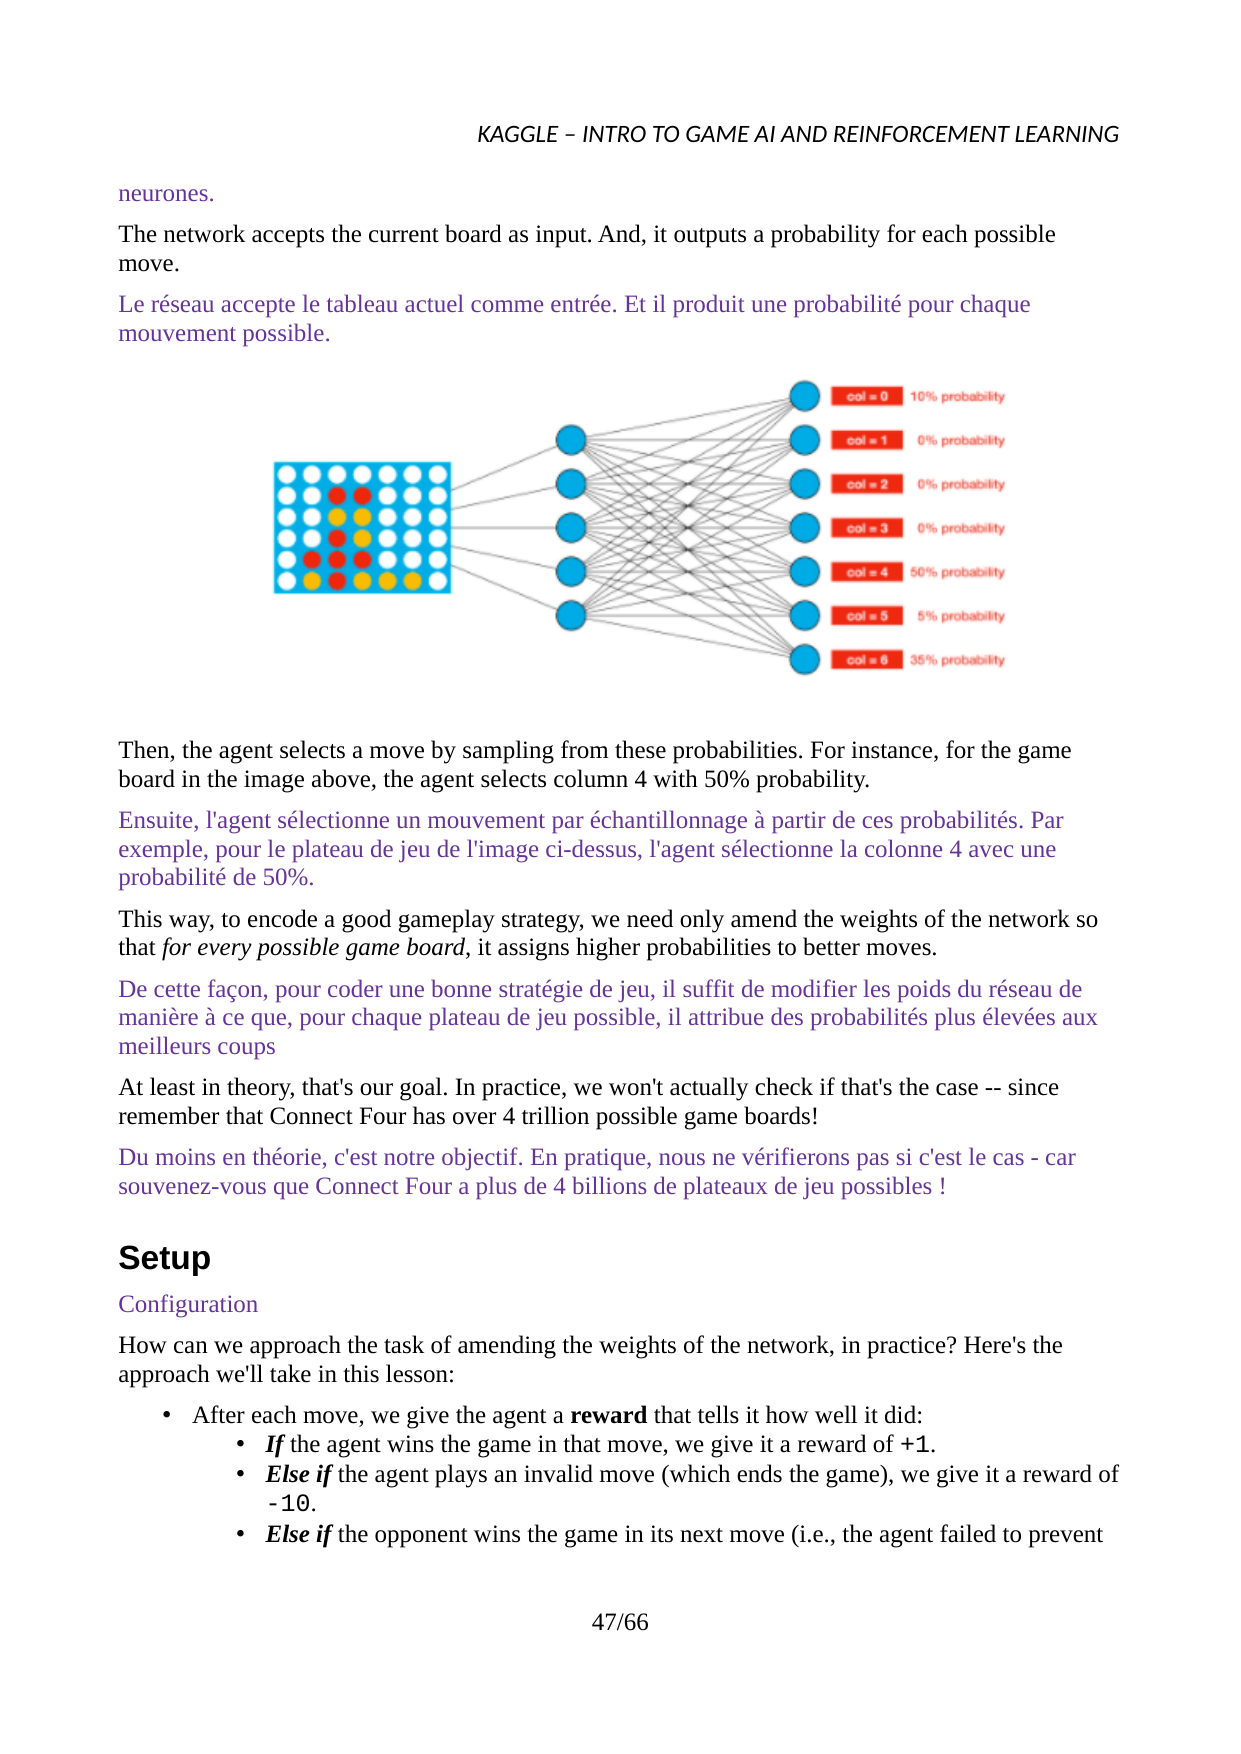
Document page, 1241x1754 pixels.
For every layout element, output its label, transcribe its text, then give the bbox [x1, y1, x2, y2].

list Else if the agent plays an invalid move (which ends the game), we give it a reward of -10. [236, 1459, 1122, 1519]
text De cette façon, pour coder une bonne stratégie de jeu, il suffit de modifier les poids du réseau de manière à ce que, pour chaque plateau de jeu possible, il attribue des probabilités plus élevées aux meilleurs coups [118, 974, 1122, 1060]
text The network accepts the current board as input. And, it outputs a probability for each possible move. [118, 219, 1122, 277]
list Else if the opponent wins the game in its next move (i.e., the agent failed to prevent [236, 1519, 1122, 1548]
list After each move, we give the agent a reward that tells it how well it did: [162, 1400, 1122, 1429]
text neurones. [118, 178, 1122, 207]
text Then, the agent selects a move by sampling from these probabilities. For instance, for the game board in the image above, the agent selects column 4 with 50% probability. [118, 735, 1122, 792]
list If the agent wins the game in that move, we give it a reward of +1. [236, 1429, 1122, 1459]
text This way, to encode a good gameplay strategy, we need only amend the weights of the network so that for every possible game board, it assigns higher probabilities to better moves. [118, 904, 1122, 961]
text How can we approach the task of amending the weights of the network, in practice? Here's the approach we'll take in this lesson: [118, 1330, 1122, 1387]
picture [204, 359, 1036, 694]
text Du moins en théorie, c'est notre objectif. En pratique, nous ne vérifierons pas si c'est le cas - car souvenez-vous que Connect Four a plus de 4 billions de plateaux de jeu possibles ! [118, 1142, 1122, 1200]
text At least in theory, that's our goal. In practice, we won't actually check if that's the case -- since remember that Connect Four has over 4 trillion possible game boards! [118, 1072, 1122, 1130]
subtitle Setup [118, 1237, 1122, 1276]
text Configuration [118, 1289, 1122, 1317]
text Le réseau accepte le tableau actuel comme entrée. Et il produit une probabilité pour chaque mouvement possible. [118, 289, 1122, 347]
text Ensuite, l'agent sélectionne un mouvement par échantillonnage à partir de ces probabilités. Par exemple, pour le plateau de jeu de l'image ci-dessus, l'agent sélectionne la colonne 4 avec une probabilité de 50%. [118, 805, 1122, 891]
